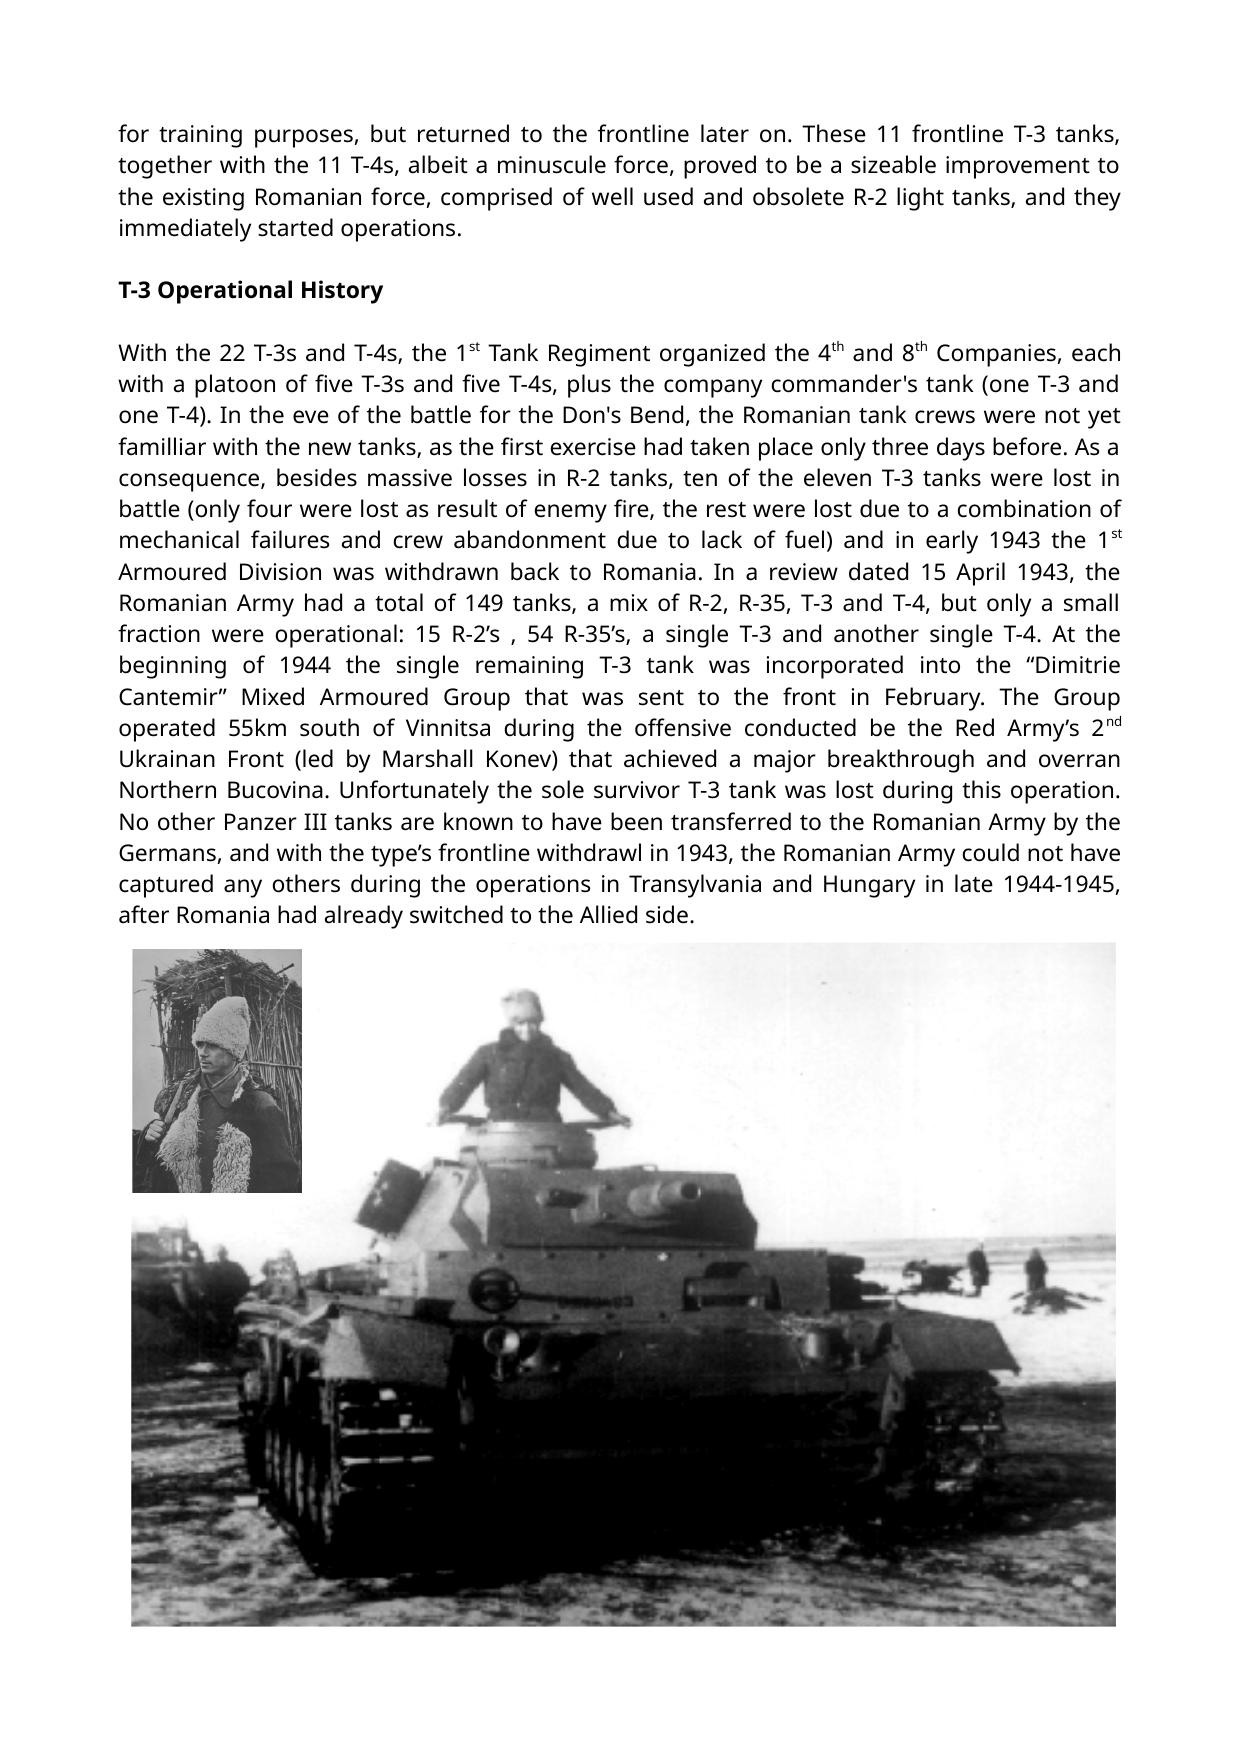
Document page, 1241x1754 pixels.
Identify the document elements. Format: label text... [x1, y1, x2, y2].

text T-3 Operational History [118, 274, 1122, 306]
picture [118, 930, 1123, 1636]
text With the 22 T-3s and T-4s, the 1st Tank Regiment organized the 4th and 8th Companies, each with a platoon of five T-3s and five T-4s, plus the company commander's tank (one T-3 and one T-4). In the eve of the battle for the Don's Bend, the Romanian tank crews were not yet familliar with the new tanks, as the first exercise had taken place only three days before. As a consequence, besides massive losses in R-2 tanks, ten of the eleven T-3 tanks were lost in battle (only four were lost as result of enemy fire, the rest were lost due to a combination of mechanical failures and crew abandonment due to lack of fuel) and in early 1943 the 1st Armoured Division was withdrawn back to Romania. In a review dated 15 April 1943, the Romanian Army had a total of 149 tanks, a mix of R-2, R-35, T-3 and T-4, but only a small fraction were operational: 15 R-2’s , 54 R-35’s, a single T-3 and another single T-4. At the beginning of 1944 the single remaining T-3 tank was incorporated into the “Dimitrie Cantemir” Mixed Armoured Group that was sent to the front in February. The Group operated 55km south of Vinnitsa during the offensive conducted be the Red Army’s 2nd Ukrainan Front (led by Marshall Konev) that achieved a major breakthrough and overran Northern Bucovina. Unfortunately the sole survivor T-3 tank was lost during this operation. No other Panzer III tanks are known to have been transferred to the Romanian Army by the Germans, and with the type’s frontline withdrawl in 1943, the Romanian Army could not have captured any others during the operations in Transylvania and Hungary in late 1944-1945, after Romania had already switched to the Allied side. [118, 337, 1122, 930]
text for training purposes, but returned to the frontline later on. These 11 frontline T-3 tanks, together with the 11 T-4s, albeit a minuscule force, proved to be a sizeable improvement to the existing Romanian force, comprised of well used and obsolete R-2 light tanks, and they immediately started operations. [118, 118, 1122, 243]
